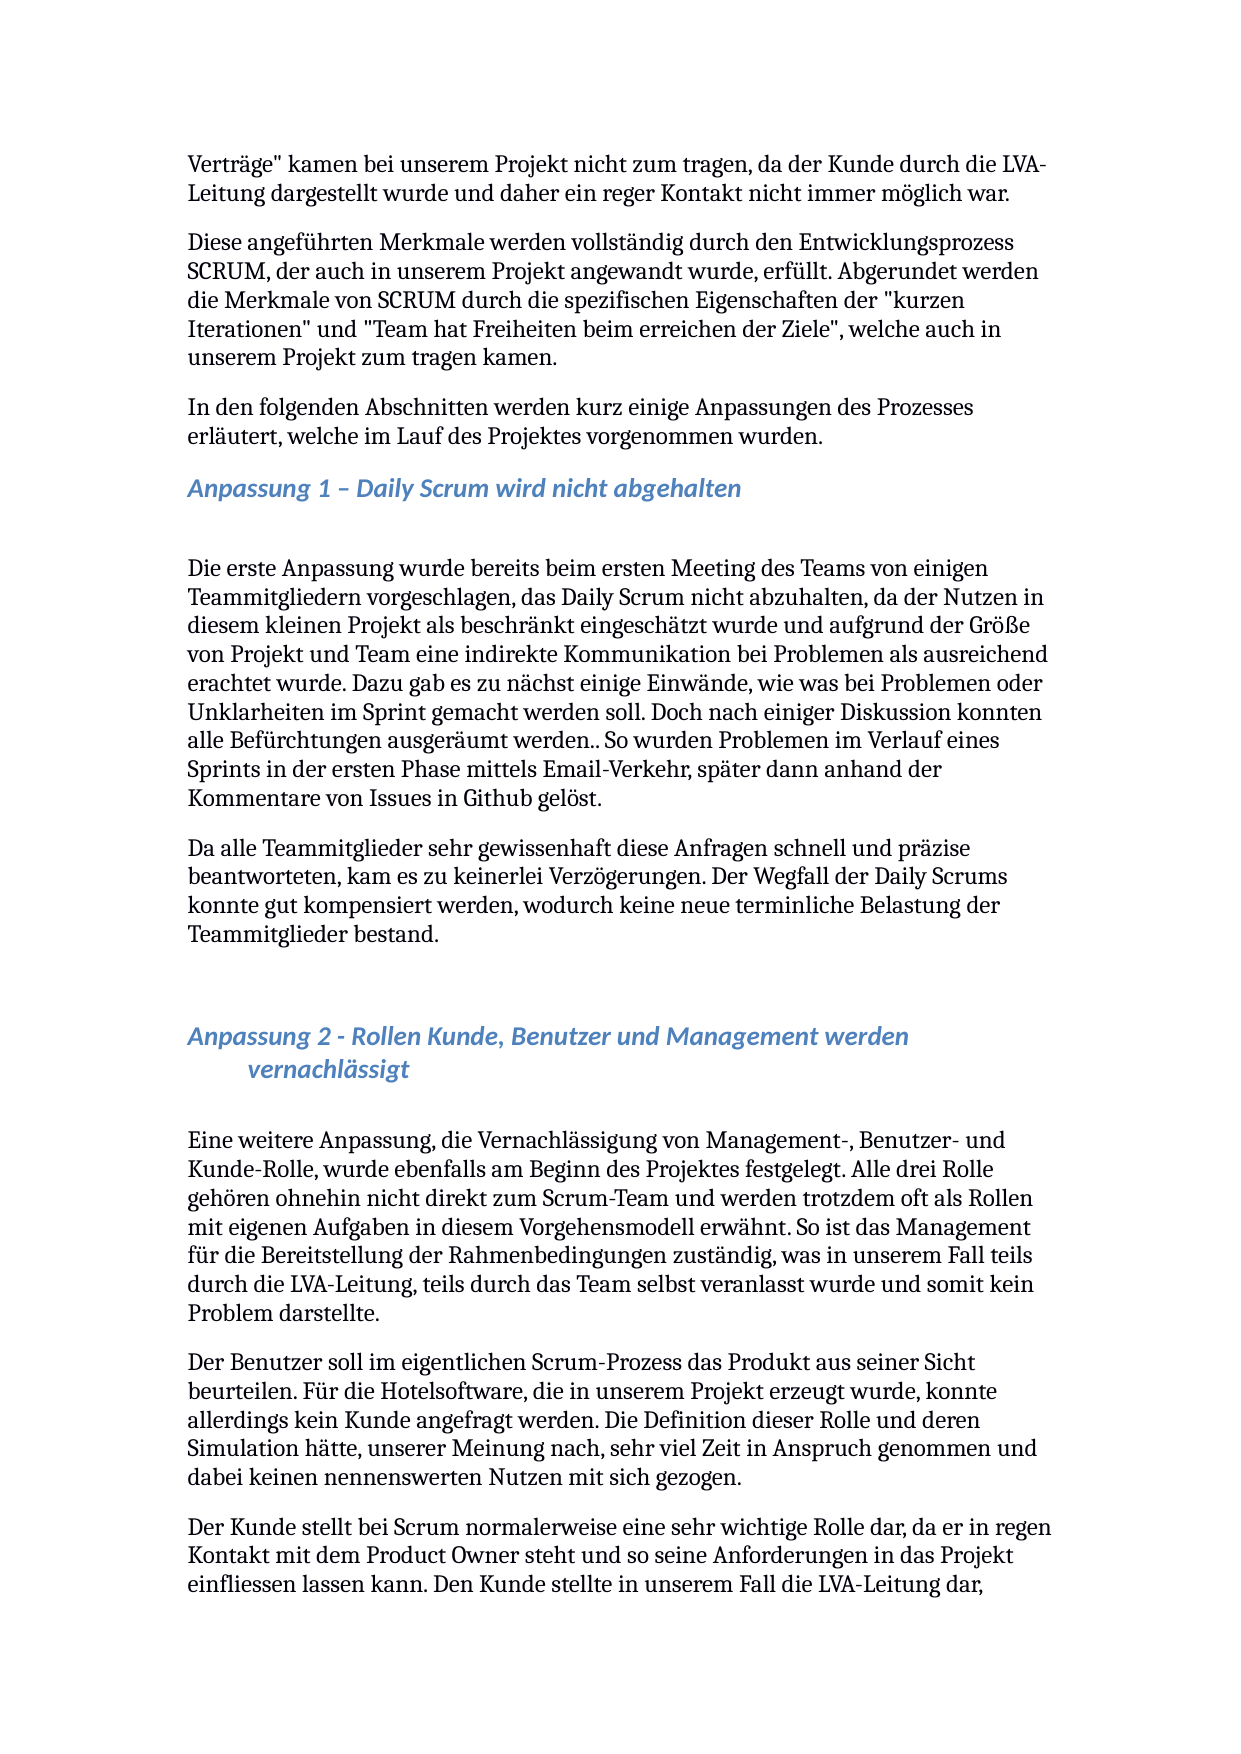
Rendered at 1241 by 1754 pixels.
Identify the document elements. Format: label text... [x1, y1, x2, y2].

text Da alle Teammitglieder sehr gewissenhaft diese Anfragen schnell und präzise beantworteten, kam es zu keinerlei Verzögerungen. Der Wegfall der Daily Scrums konnte gut kompensiert werden, wodurch keine neue terminliche Belastung der Teammitglieder bestand. [187, 833, 1053, 948]
text Der Benutzer soll im eigentlichen Scrum-Prozess das Produkt aus seiner Sicht beurteilen. Für die Hotelsoftware, die in unserem Projekt erzeugt wurde, konnte allerdings kein Kunde angefragt werden. Die Definition dieser Rolle und deren Simulation hätte, unserer Meinung nach, sehr viel Zeit in Anspruch genommen und dabei keinen nennenswerten Nutzen mit sich gezogen. [187, 1348, 1053, 1492]
text Der Kunde stellt bei Scrum normalerweise eine sehr wichtige Rolle dar, da er in regen Kontakt mit dem Product Owner steht und so seine Anforderungen in das Projekt einfliessen lassen kann. Den Kunde stellte in unserem Fall die LVA-Leitung dar, [187, 1512, 1053, 1599]
text In den folgenden Abschnitten werden kurz einige Anpassungen des Prozesses erläutert, welche im Lauf des Projektes vorgenommen wurden. [187, 393, 1053, 450]
subtitle Anpassung 2 - Rollen Kunde, Benutzer und Management werden vernachlässigt [187, 1019, 1053, 1085]
text Die erste Anpassung wurde bereits beim ersten Meeting des Teams von einigen Teammitgliedern vorgeschlagen, das Daily Scrum nicht abzuhalten, da der Nutzen in diesem kleinen Projekt als beschränkt eingeschätzt wurde und aufgrund der Größe von Projekt und Team eine indirekte Kommunikation bei Problemen als ausreichend erachtet wurde. Dazu gab es zu nächst einige Einwände, wie was bei Problemen oder Unklarheiten im Sprint gemacht werden soll. Doch nach einiger Diskussion konnten alle Befürchtungen ausgeräumt werden.. So wurden Problemen im Verlauf eines Sprints in der ersten Phase mittels Email-Verkehr, später dann anhand der Kommentare von Issues in Github gelöst. [187, 554, 1053, 813]
text Eine weitere Anpassung, die Vernachlässigung von Management-, Benutzer- und Kunde-Rolle, wurde ebenfalls am Beginn des Projektes festgelegt. Alle drei Rolle gehören ohnehin nicht direkt zum Scrum-Team und werden trotzdem oft als Rollen mit eigenen Aufgaben in diesem Vorgehensmodell erwähnt. So ist das Management für die Bereitstellung der Rahmenbedingungen zuständig, was in unserem Fall teils durch die LVA-Leitung, teils durch das Team selbst veranlasst wurde und somit kein Problem darstellte. [187, 1126, 1053, 1327]
text Diese angeführten Merkmale werden vollständig durch den Entwicklungsprozess SCRUM, der auch in unserem Projekt angewandt wurde, erfüllt. Abgerundet werden die Merkmale von SCRUM durch die spezifischen Eigenschaften der "kurzen Iterationen" und "Team hat Freiheiten beim erreichen der Ziele", welche auch in unserem Projekt zum tragen kamen. [187, 228, 1053, 372]
text Verträge" kamen bei unserem Projekt nicht zum tragen, da der Kunde durch die LVA-Leitung dargestellt wurde und daher ein reger Kontakt nicht immer möglich war. [187, 150, 1053, 207]
subtitle Anpassung 1 – Daily Scrum wird nicht abgehalten [187, 471, 1053, 504]
